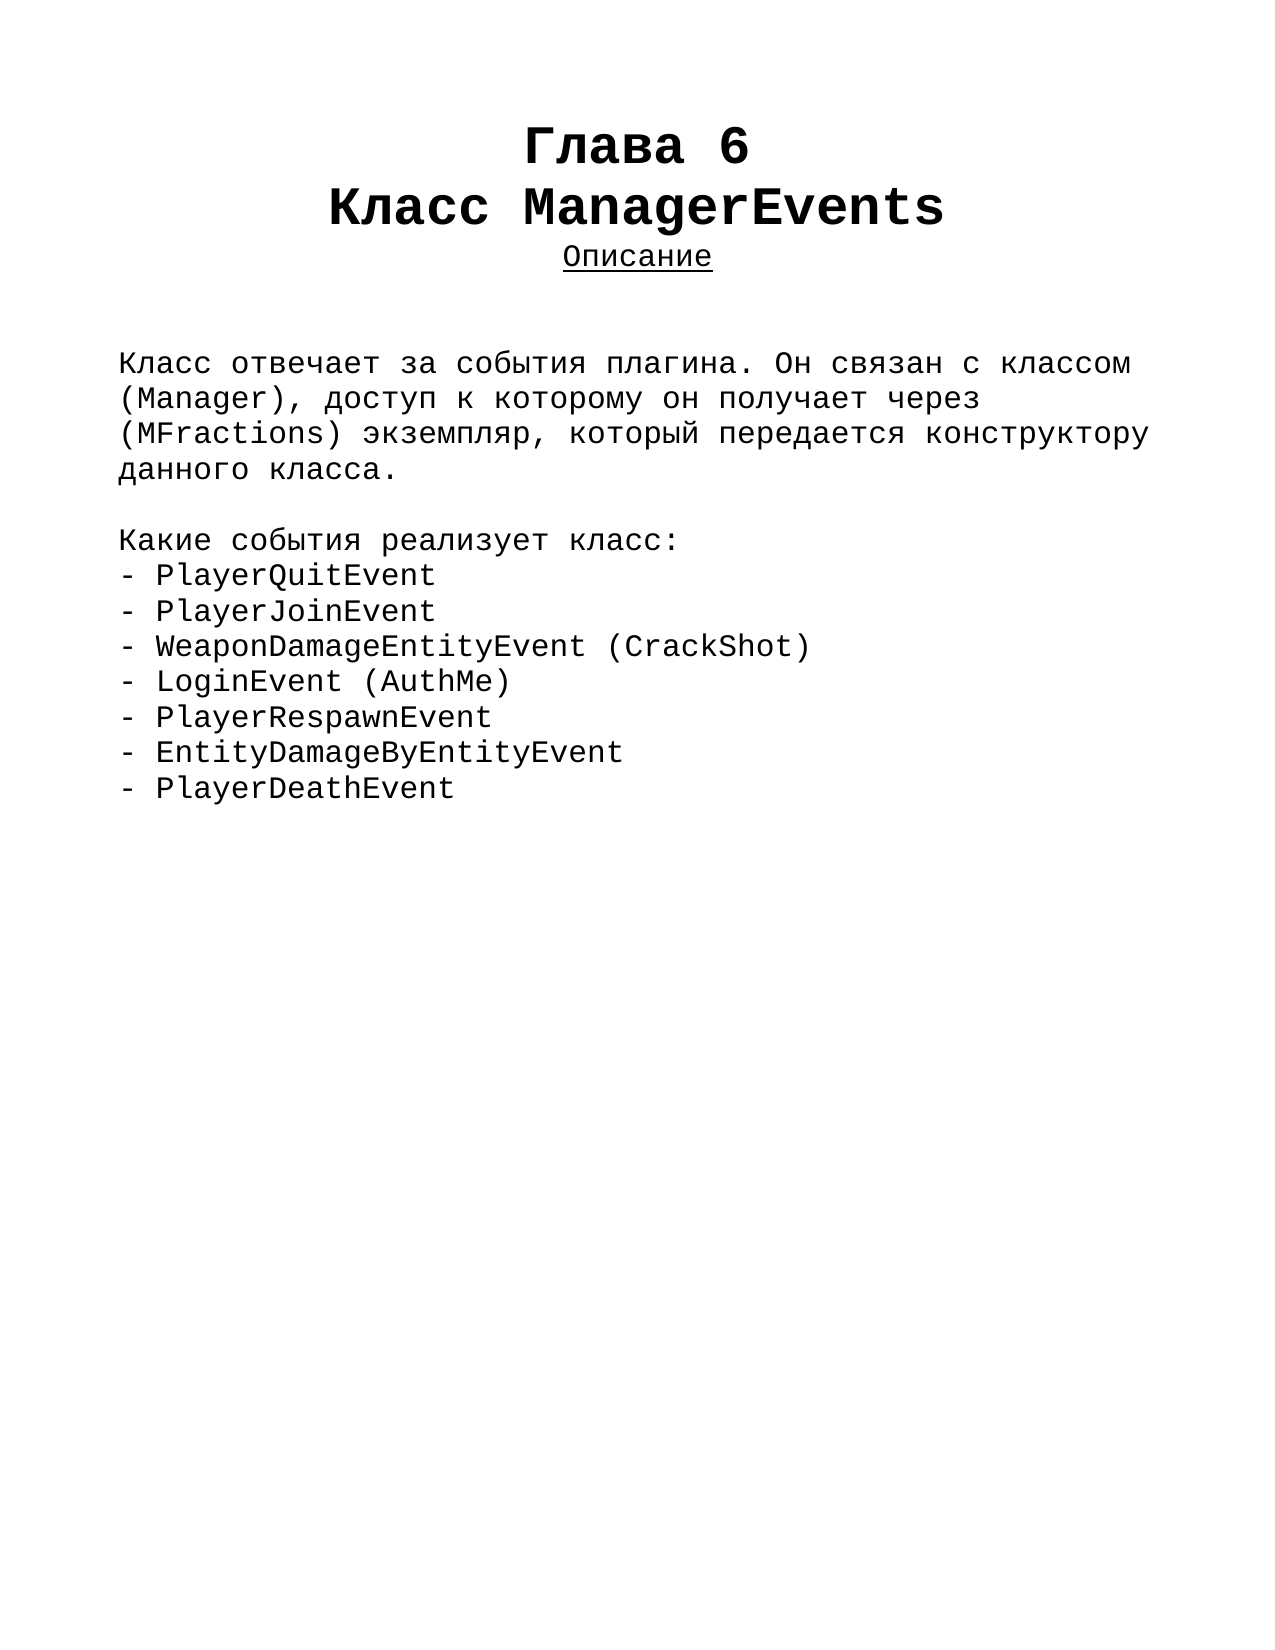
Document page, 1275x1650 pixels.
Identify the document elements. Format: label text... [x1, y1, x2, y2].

text - PlayerJoinEvent [118, 595, 1157, 630]
text - PlayerRespawnEvent [118, 701, 1157, 737]
text - LoginEvent (AuthMe) [118, 666, 1157, 701]
text - EntityDamageByEntityEvent [118, 737, 1157, 772]
text - PlayerDeathEvent [118, 772, 1157, 807]
text Описание [118, 241, 1157, 276]
text Класс отвечает за события плагина. Он связан с классом (Manager), доступ к которому он получает через (MFractions) экземпляр, который передается конструктору данного класса. [118, 347, 1157, 489]
text - WeaponDamageEntityEvent (CrackShot) [118, 630, 1157, 666]
text Класс ManagerEvents [118, 179, 1157, 241]
text Глава 6 [118, 118, 1157, 179]
text Какие события реализует класс: [118, 524, 1157, 559]
text - PlayerQuitEvent [118, 559, 1157, 595]
